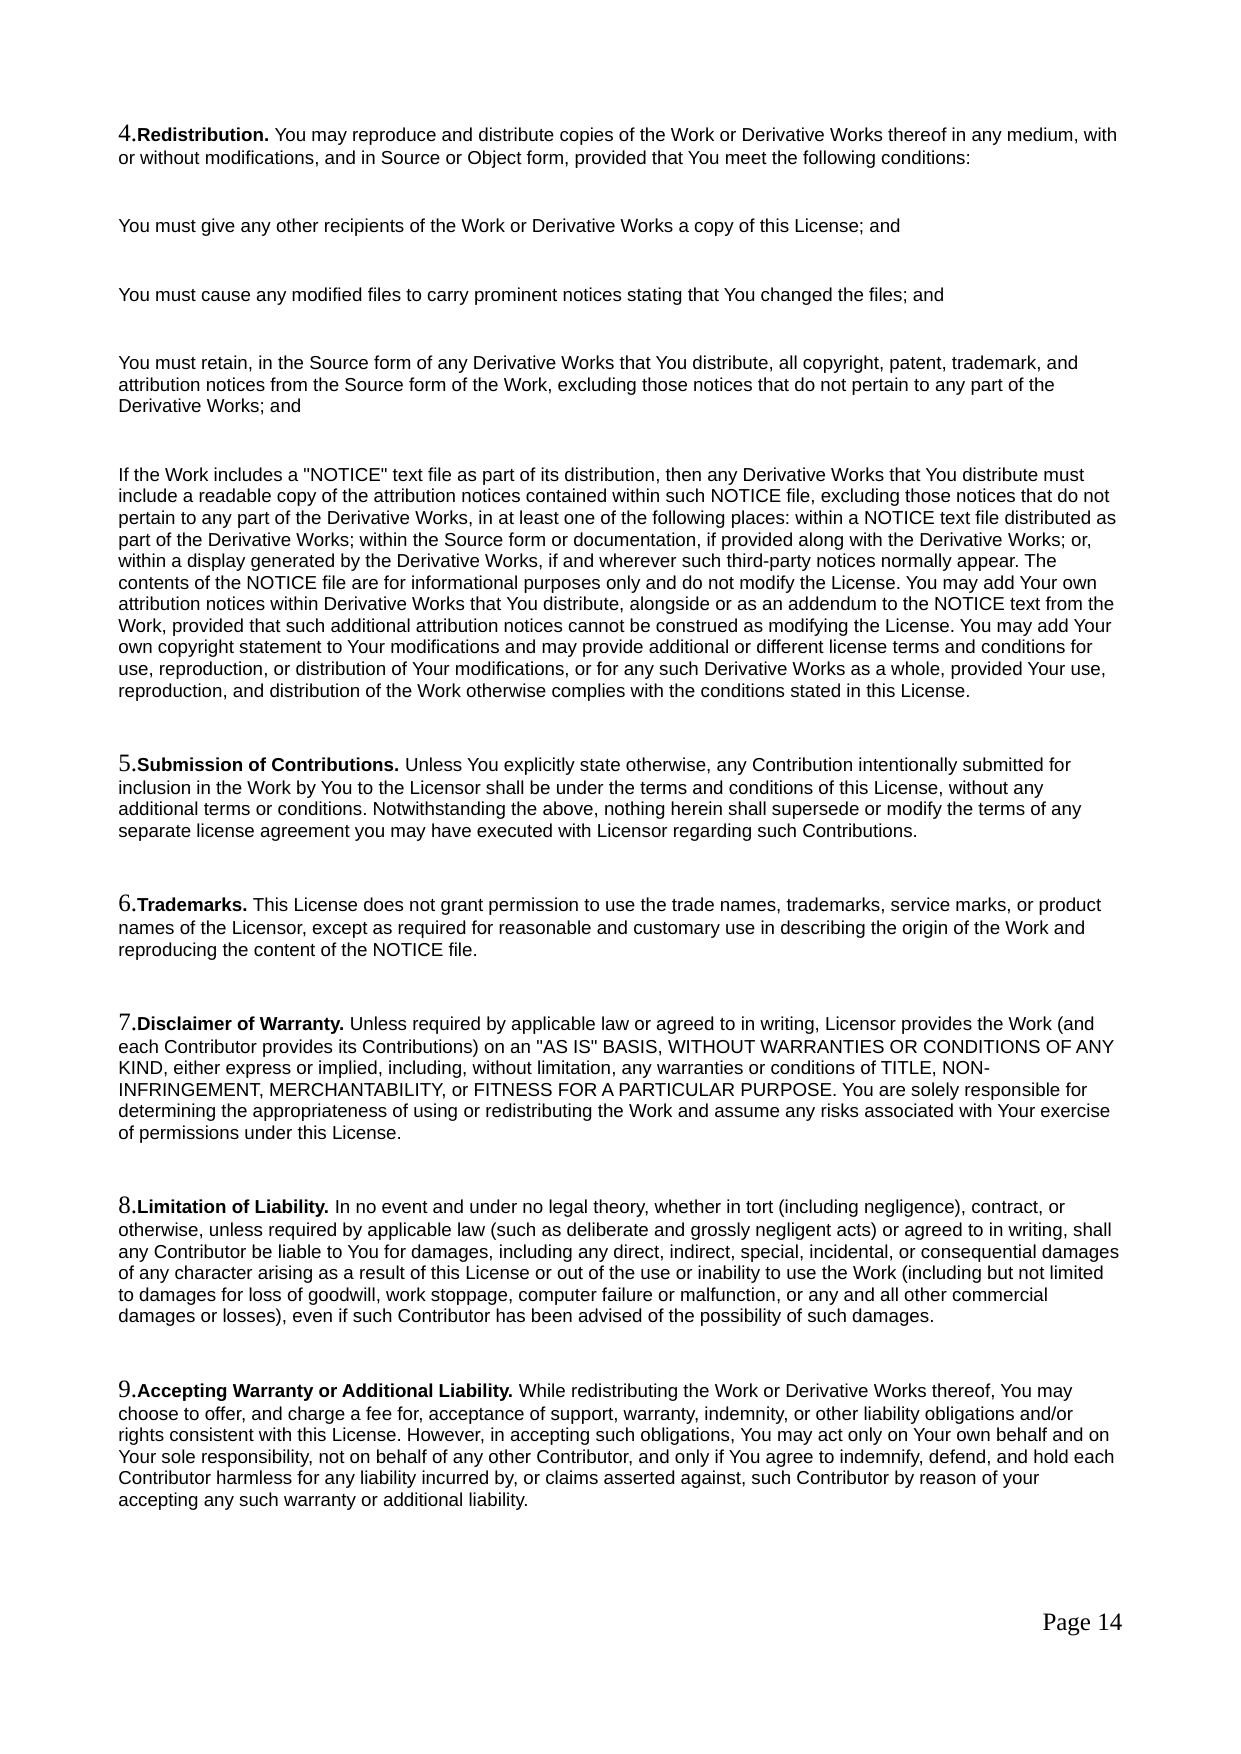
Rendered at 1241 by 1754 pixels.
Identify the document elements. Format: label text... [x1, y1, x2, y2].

list You must give any other recipients of the Work or Derivative Works a copy of this License; and [118, 215, 1122, 237]
list Disclaimer of Warranty. Unless required by applicable law or agreed to in writing, Licensor provides the Work (and each Contributor provides its Contributions) on an "AS IS" BASIS, WITHOUT WARRANTIES OR CONDITIONS OF ANY KIND, either express or implied, including, without limitation, any warranties or conditions of TITLE, NON-INFRINGEMENT, MERCHANTABILITY, or FITNESS FOR A PARTICULAR PURPOSE. You are solely responsible for determining the appropriateness of using or redistributing the Work and assume any risks associated with Your exercise of permissions under this License. [118, 1007, 1122, 1143]
list Limitation of Liability. In no event and under no legal theory, whether in tort (including negligence), contract, or otherwise, unless required by applicable law (such as deliberate and grossly negligent acts) or agreed to in writing, shall any Contributor be liable to You for damages, including any direct, indirect, special, incidental, or consequential damages of any character arising as a result of this License or out of the use or inability to use the Work (including but not limited to damages for loss of goodwill, work stoppage, computer failure or malfunction, or any and all other commercial damages or losses), even if such Contributor has been advised of the possibility of such damages. [118, 1190, 1122, 1327]
list You must retain, in the Source form of any Derivative Works that You distribute, all copyright, patent, trademark, and attribution notices from the Source form of the Work, excluding those notices that do not pertain to any part of the Derivative Works; and [118, 352, 1122, 417]
list You must cause any modified files to carry prominent notices stating that You changed the files; and [118, 284, 1122, 305]
list Submission of Contributions. Unless You explicitly state otherwise, any Contribution intentionally submitted for inclusion in the Work by You to the Licensor shall be under the terms and conditions of this License, without any additional terms or conditions. Notwithstanding the above, nothing herein shall supersede or modify the terms of any separate license agreement you may have executed with Licensor regarding such Contributions. [118, 748, 1122, 841]
list Trademarks. This License does not grant permission to use the trade names, trademarks, service marks, or product names of the Licensor, except as required for reasonable and customary use in describing the origin of the Work and reproducing the content of the NOTICE file. [118, 888, 1122, 960]
list Accepting Warranty or Additional Liability. While redistributing the Work or Derivative Works thereof, You may choose to offer, and charge a fee for, acceptance of support, warranty, indemnity, or other liability obligations and/or rights consistent with this License. However, in accepting such obligations, You may act only on Your own behalf and on Your sole responsibility, not on behalf of any other Contributor, and only if You agree to indemnify, defend, and hold each Contributor harmless for any liability incurred by, or claims asserted against, such Contributor by reason of your accepting any such warranty or additional liability. [118, 1374, 1122, 1510]
list If the Work includes a "NOTICE" text file as part of its distribution, then any Derivative Works that You distribute must include a readable copy of the attribution notices contained within such NOTICE file, excluding those notices that do not pertain to any part of the Derivative Works, in at least one of the following places: within a NOTICE text file distributed as part of the Derivative Works; within the Source form or documentation, if provided along with the Derivative Works; or, within a display generated by the Derivative Works, if and wherever such third-party notices normally appear. The contents of the NOTICE file are for informational purposes only and do not modify the License. You may add Your own attribution notices within Derivative Works that You distribute, alongside or as an addendum to the NOTICE text from the Work, provided that such additional attribution notices cannot be construed as modifying the License. You may add Your own copyright statement to Your modifications and may provide additional or different license terms and conditions for use, reproduction, or distribution of Your modifications, or for any such Derivative Works as a whole, provided Your use, reproduction, and distribution of the Work otherwise complies with the conditions stated in this License. [118, 464, 1122, 701]
list Redistribution. You may reproduce and distribute copies of the Work or Derivative Works thereof in any medium, with or without modifications, and in Source or Object form, provided that You meet the following conditions: [118, 118, 1122, 168]
